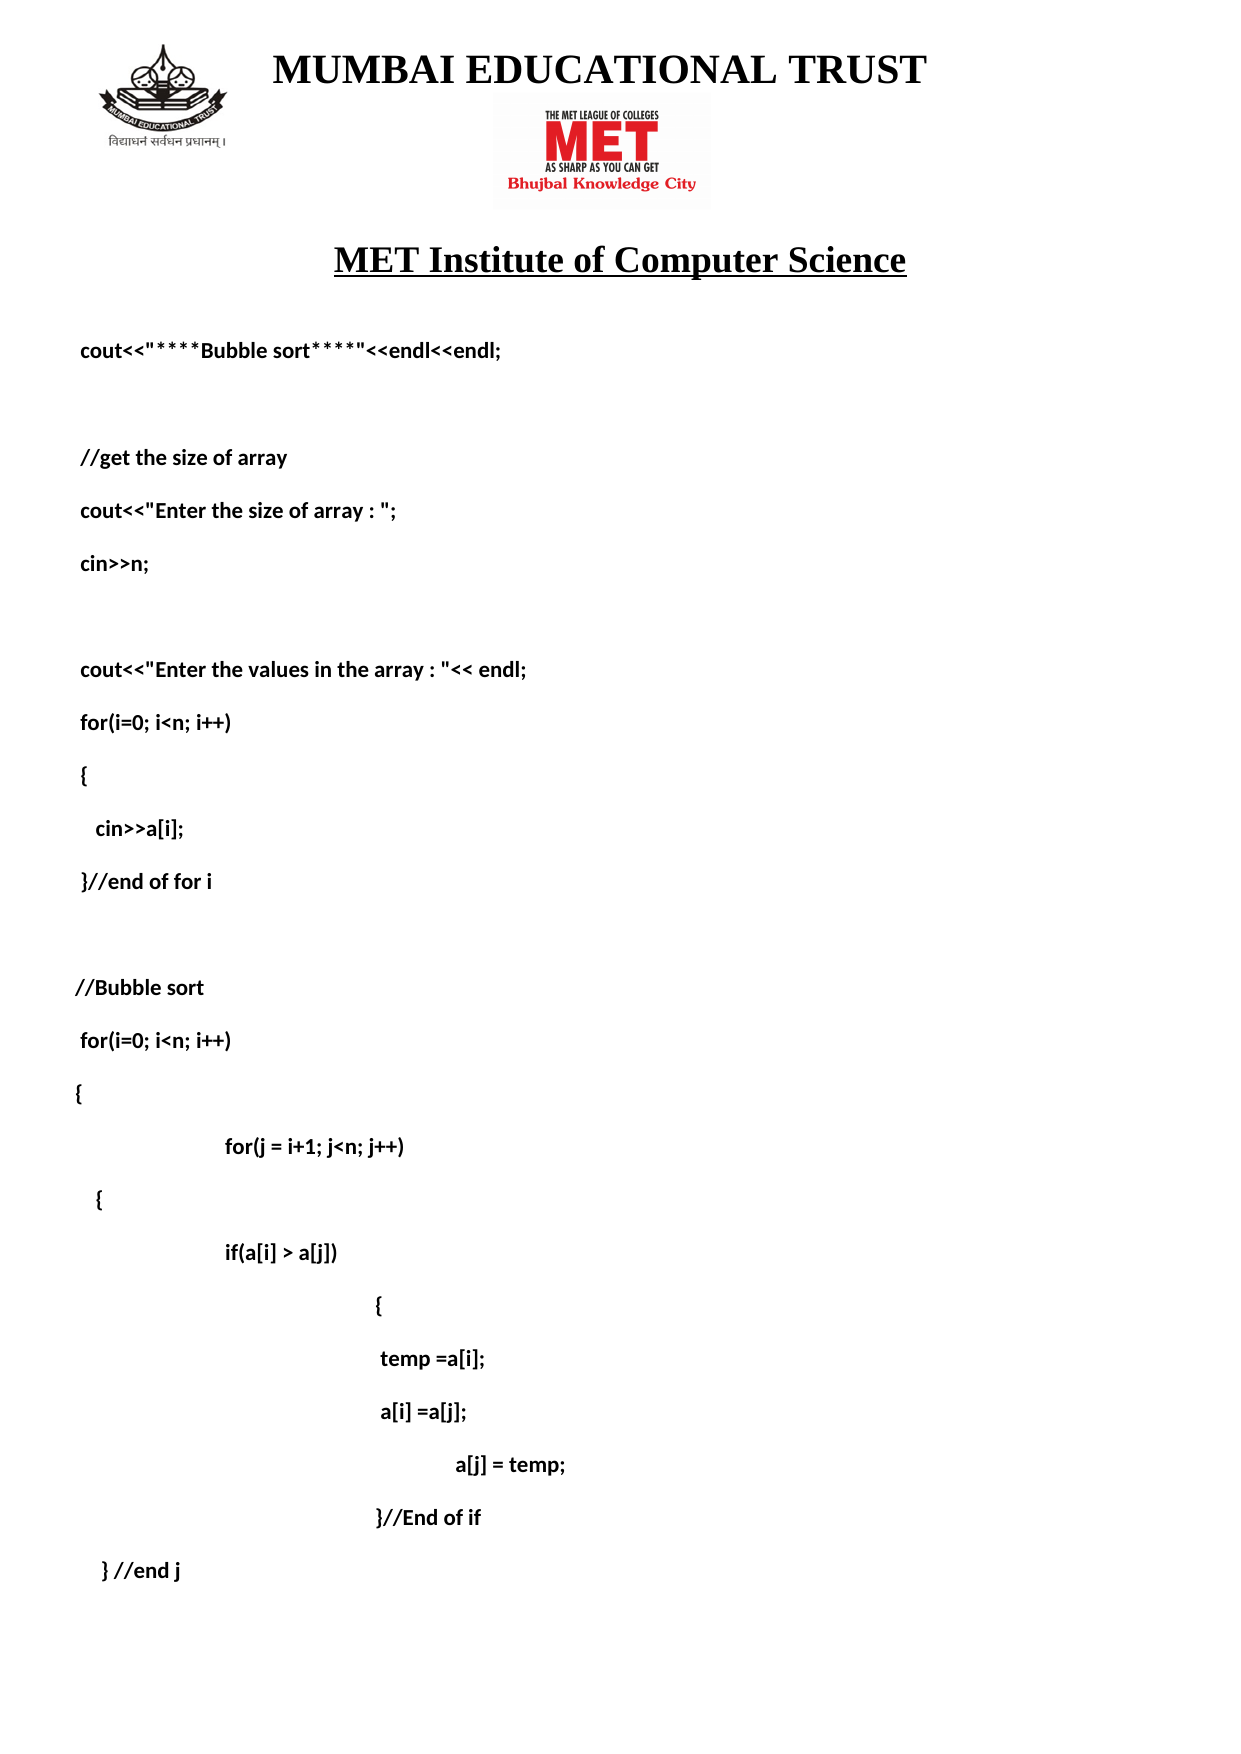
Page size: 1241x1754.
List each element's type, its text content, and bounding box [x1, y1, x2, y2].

text }//end of for i [75, 867, 1165, 895]
text { [75, 761, 1165, 789]
text } //end j [75, 1556, 1165, 1584]
picture [492, 92, 712, 210]
text cout<<"Enter the values in the array : "<< endl; [75, 655, 1165, 683]
text for(i=0; i<n; i++) [75, 708, 1165, 736]
text if(a[i] > a[j]) [75, 1238, 1165, 1266]
text }//End of if [75, 1503, 1165, 1531]
text { [75, 1079, 1165, 1107]
text a[j] = temp; [75, 1450, 1165, 1478]
picture [98, 44, 228, 148]
text a[i] =a[j]; [75, 1397, 1165, 1425]
text //Bubble sort [75, 973, 1165, 1001]
text cin>>a[i]; [75, 814, 1165, 842]
text for(j = i+1; j<n; j++) [75, 1132, 1165, 1160]
text temp =a[i]; [75, 1344, 1165, 1372]
text for(i=0; i<n; i++) [75, 1026, 1165, 1054]
text { [75, 1185, 1165, 1213]
text cin>>n; [75, 549, 1165, 577]
text { [75, 1291, 1165, 1319]
text //get the size of array [75, 443, 1165, 471]
text cout<<"Enter the size of array : "; [75, 496, 1165, 524]
text cout<<"****Bubble sort****"<<endl<<endl; [75, 337, 1165, 365]
